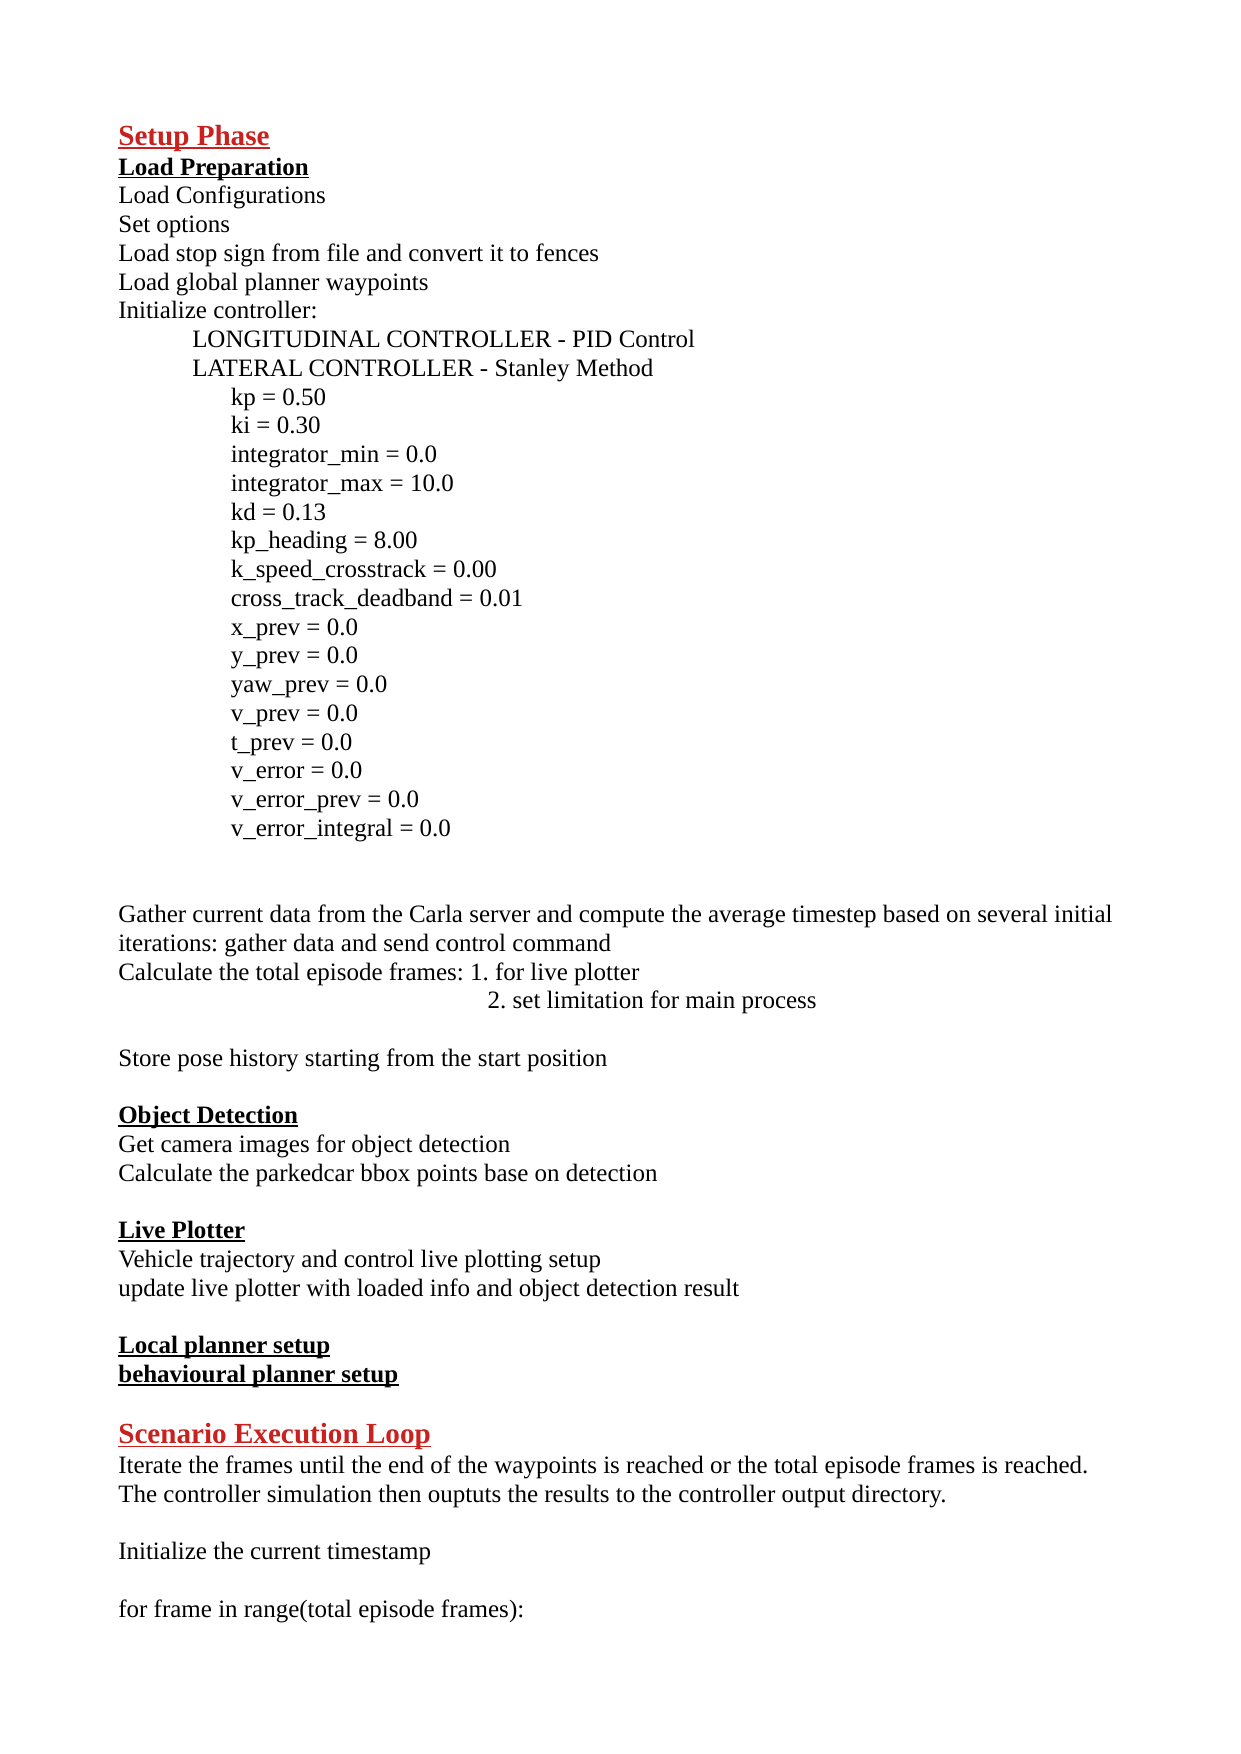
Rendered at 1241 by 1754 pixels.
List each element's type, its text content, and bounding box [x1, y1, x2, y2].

text x_prev = 0.0 [118, 612, 1122, 640]
text integrator_max = 10.0 [118, 468, 1122, 497]
text yaw_prev = 0.0 [118, 669, 1122, 698]
text LATERAL CONTROLLER - Stanley Method [118, 353, 1122, 382]
text kd = 0.13 [118, 497, 1122, 525]
text ki = 0.30 [118, 410, 1122, 439]
text Set options [118, 209, 1122, 238]
text Vehicle trajectory and control live plotting setup [118, 1244, 1122, 1273]
text Setup Phase [118, 118, 1122, 152]
text update live plotter with loaded info and object detection result [118, 1273, 1122, 1302]
text 2. set limitation for main process [118, 985, 1122, 1014]
text for frame in range(total episode frames): [118, 1594, 1122, 1623]
text LONGITUDINAL CONTROLLER - PID Control [118, 324, 1122, 353]
text Store pose history starting from the start position [118, 1043, 1122, 1072]
text Live Plotter [118, 1215, 1122, 1244]
text Iterate the frames until the end of the waypoints is reached or the total episode frames is reached. The controller simulation then ouptuts the results to the controller output directory. [118, 1450, 1122, 1508]
text Initialize controller: [118, 295, 1122, 324]
text t_prev = 0.0 [118, 727, 1122, 755]
text behavioural planner setup [118, 1359, 1122, 1388]
text v_error_prev = 0.0 [118, 784, 1122, 813]
text Get camera images for object detection [118, 1129, 1122, 1158]
text Calculate the total episode frames: 1. for live plotter [118, 957, 1122, 985]
text Object Detection [118, 1100, 1122, 1129]
text y_prev = 0.0 [118, 640, 1122, 669]
text Load Configurations [118, 180, 1122, 209]
text Local planner setup [118, 1330, 1122, 1359]
text cross_track_deadband = 0.01 [118, 583, 1122, 612]
text Load stop sign from file and convert it to fences [118, 238, 1122, 267]
text v_prev = 0.0 [118, 698, 1122, 727]
text Load Preparation [118, 152, 1122, 180]
text Initialize the current timestamp [118, 1536, 1122, 1565]
text k_speed_crosstrack = 0.00 [118, 554, 1122, 583]
text v_error_integral = 0.0 [118, 813, 1122, 842]
text kp_heading = 8.00 [118, 525, 1122, 554]
text Load global planner waypoints [118, 267, 1122, 295]
text v_error = 0.0 [118, 755, 1122, 784]
text Scenario Execution Loop [118, 1417, 1122, 1450]
text Calculate the parkedcar bbox points base on detection [118, 1158, 1122, 1187]
text kp = 0.50 [118, 382, 1122, 410]
text Gather current data from the Carla server and compute the average timestep based on several initial iterations: gather data and send control command [118, 899, 1122, 957]
text integrator_min = 0.0 [118, 439, 1122, 468]
